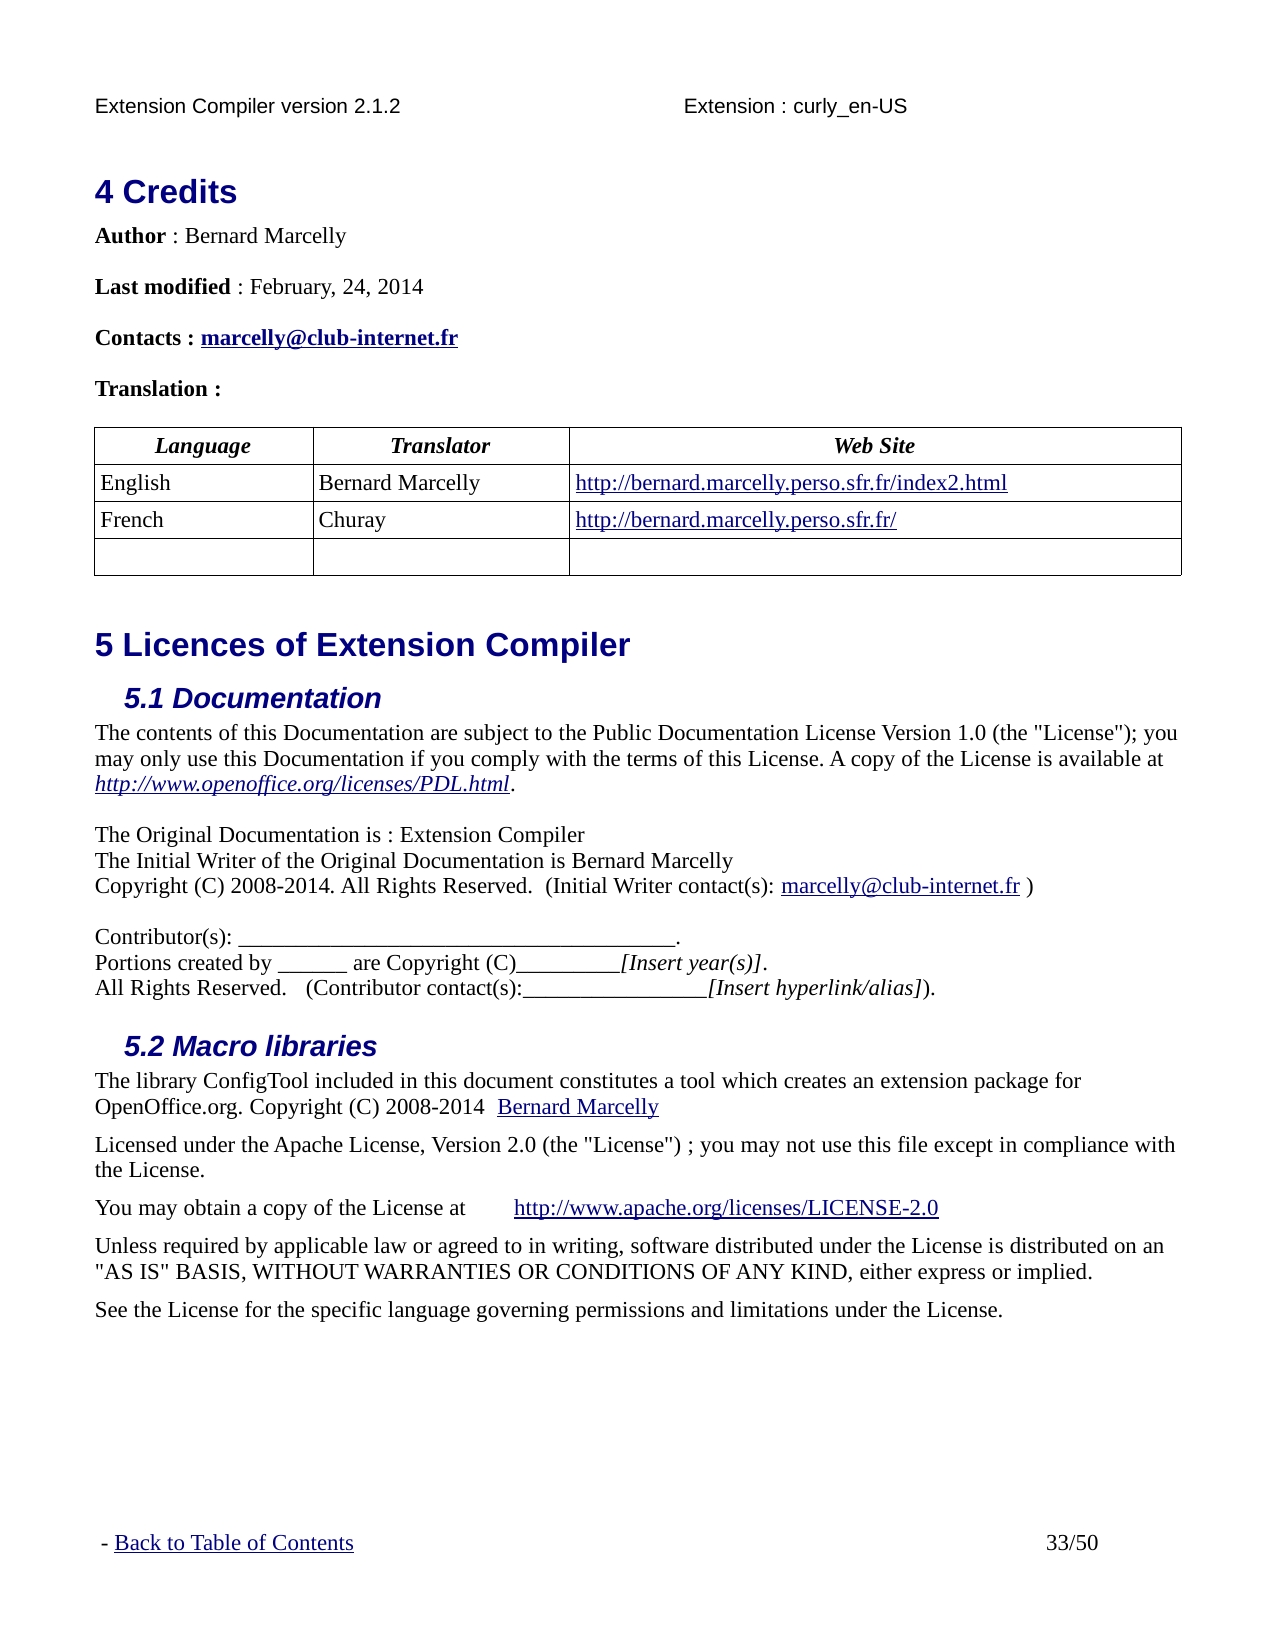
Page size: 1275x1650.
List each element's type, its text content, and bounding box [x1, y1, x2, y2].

table_header Translator [314, 428, 569, 464]
text Licensed under the Apache License, Version 2.0 (the "License") ; you may not use this file except in compliance with the License. [94, 1132, 1181, 1183]
text The Initial Writer of the Original Documentation is Bernard Marcelly [94, 848, 1181, 873]
table_cell English [95, 465, 313, 501]
text Contacts : marcelly@club-internet.fr [94, 324, 1181, 350]
text All Rights Reserved. (Contributor contact(s):________________[Insert hyperlink/alias]). [94, 975, 1181, 1001]
text The Original Documentation is : Extension Compiler [94, 822, 1181, 848]
text The library ConfigTool included in this document constitutes a tool which creates an extension package for OpenOffice.org. Copyright (C) 2008-2014 Bernard Marcelly [94, 1068, 1181, 1119]
table_header Language [95, 428, 313, 464]
table_cell http://bernard.marcelly.perso.sfr.fr/ [570, 502, 1181, 538]
subtitle Macro libraries [124, 1030, 1181, 1062]
text Unless required by applicable law or agreed to in writing, software distributed under the License is distributed on an "AS IS" BASIS, WITHOUT WARRANTIES OR CONDITIONS OF ANY KIND, either express or implied. [94, 1233, 1181, 1284]
subtitle Documentation [124, 682, 1181, 714]
text See the License for the specific language governing permissions and limitations under the License. [94, 1297, 1181, 1322]
subtitle Credits [94, 172, 1181, 210]
subtitle Licences of Extension Compiler [94, 626, 1181, 663]
table_header Web Site [570, 428, 1181, 464]
text Portions created by ______ are Copyright (C)_________[Insert year(s)]. [94, 950, 1181, 975]
text The contents of this Documentation are subject to the Public Documentation License Version 1.0 (the "License"); you may only use this Documentation if you comply with the terms of this License. A copy of the License is available at http://www.openoffice.org/licenses/PDL.html. [94, 720, 1181, 797]
table_cell Churay [314, 502, 569, 538]
table_cell Bernard Marcelly [314, 465, 569, 501]
text Contributor(s): ______________________________________. [94, 924, 1181, 950]
table_cell http://bernard.marcelly.perso.sfr.fr/index2.html [570, 465, 1181, 501]
text Last modified : February, 24, 2014 [94, 273, 1181, 299]
text Copyright (C) 2008-2014. All Rights Reserved. (Initial Writer contact(s): marcelly@club-internet.fr ) [94, 873, 1181, 899]
text Translation : [94, 376, 1181, 401]
table_cell French [95, 502, 313, 538]
table_cell [570, 539, 1181, 575]
table_cell [314, 539, 569, 575]
text Author : Bernard Marcelly [94, 222, 1181, 248]
table_cell [95, 539, 313, 575]
text You may obtain a copy of the License at http://www.apache.org/licenses/LICENSE-2.0 [94, 1195, 1181, 1221]
